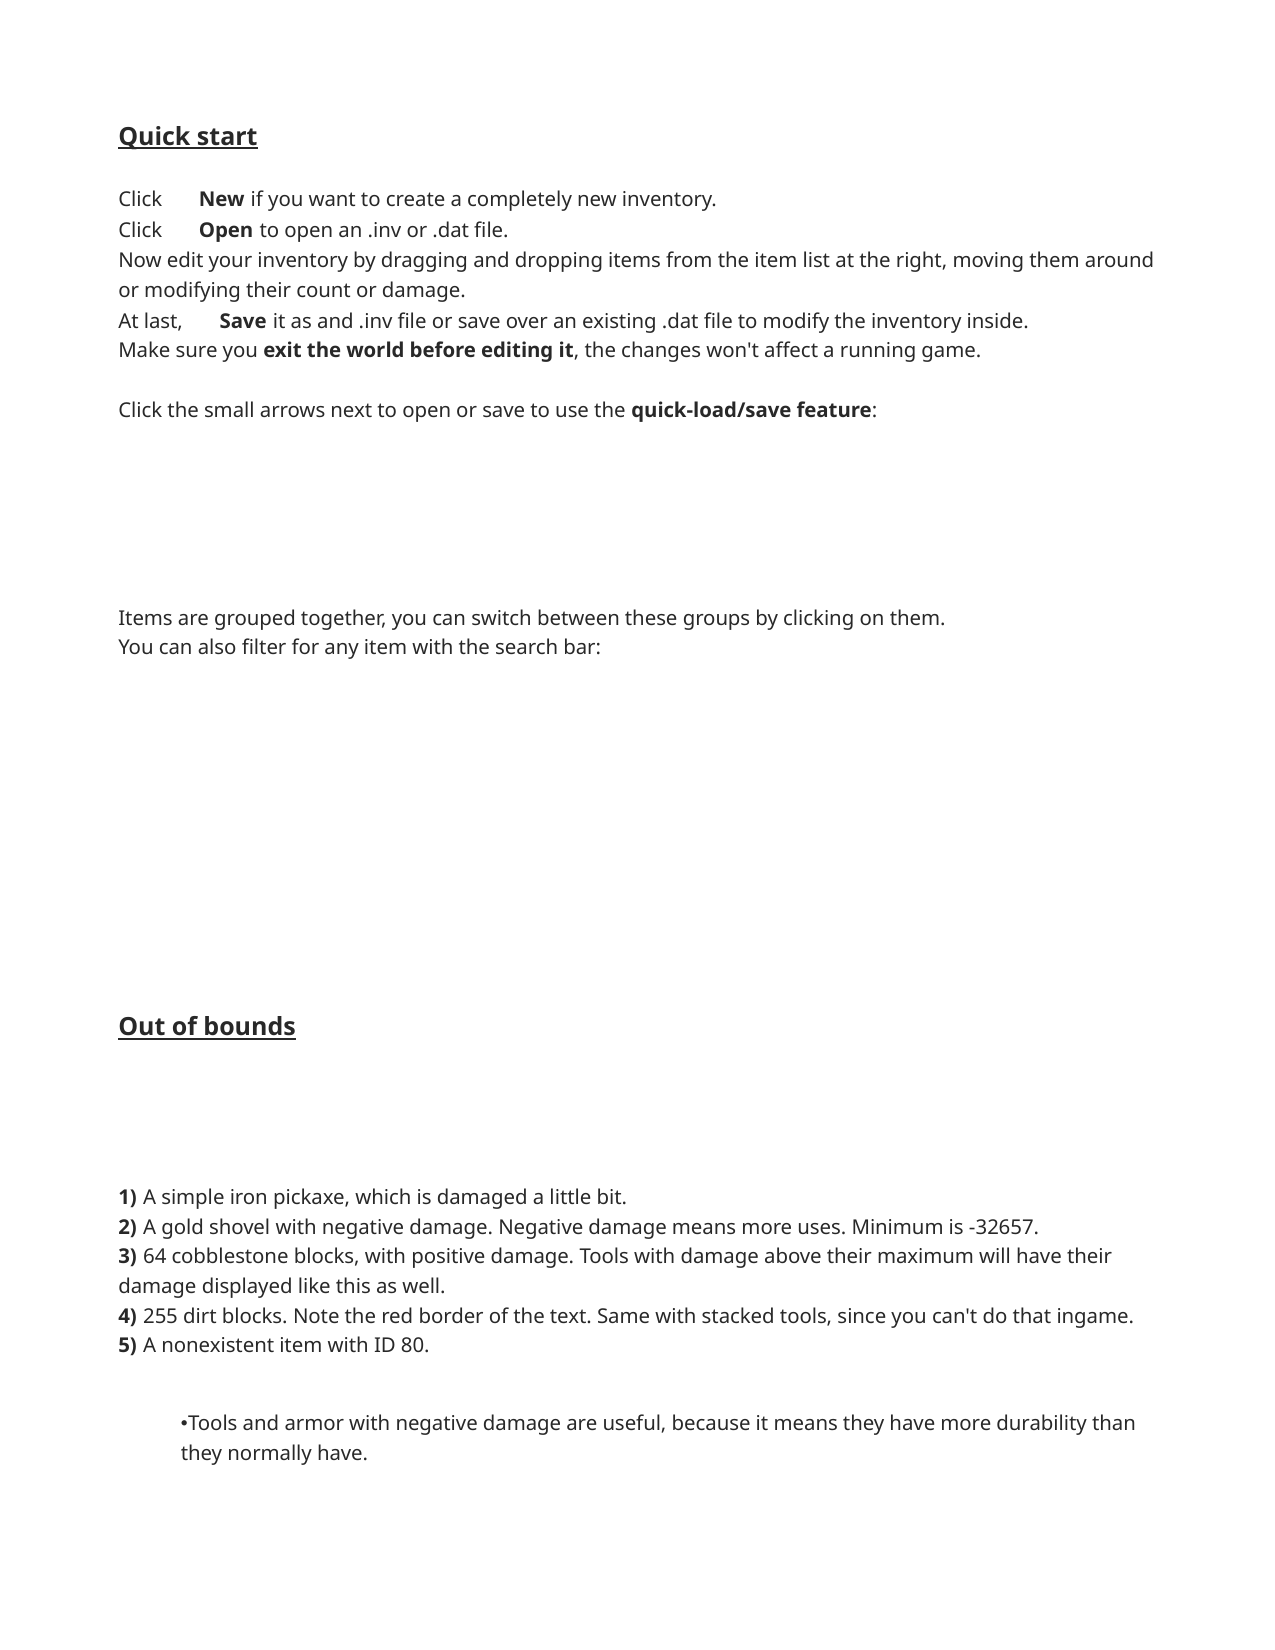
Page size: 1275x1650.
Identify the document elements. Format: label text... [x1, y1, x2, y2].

text Quick start Click New if you want to create a completely new inventory. Click Open to open an .inv or .dat file. Now edit your inventory by dragging and dropping items from the item list at the right, moving them around or modifying their count or damage. At last, Save it as and .inv file or save over an existing .dat file to modify the inventory inside. Make sure you exit the world before editing it, the changes won't affect a running game. Click the small arrows next to open or save to use the quick-load/save feature: Items are grouped together, you can switch between these groups by clicking on them. You can also filter for any item with the search bar: Out of bounds 1) A simple iron pickaxe, which is damaged a little bit. 2) A gold shovel with negative damage. Negative damage means more uses. Minimum is -32657. 3) 64 cobblestone blocks, with positive damage. Tools with damage above their maximum will have their damage displayed like this as well. 4) 255 dirt blocks. Note the red border of the text. Same with stacked tools, since you can't do that ingame. 5) A nonexistent item with ID 80. [118, 118, 1157, 1359]
list Tools and armor with negative damage are useful, because it means they have more durability than they normally have. [118, 1407, 1157, 1466]
